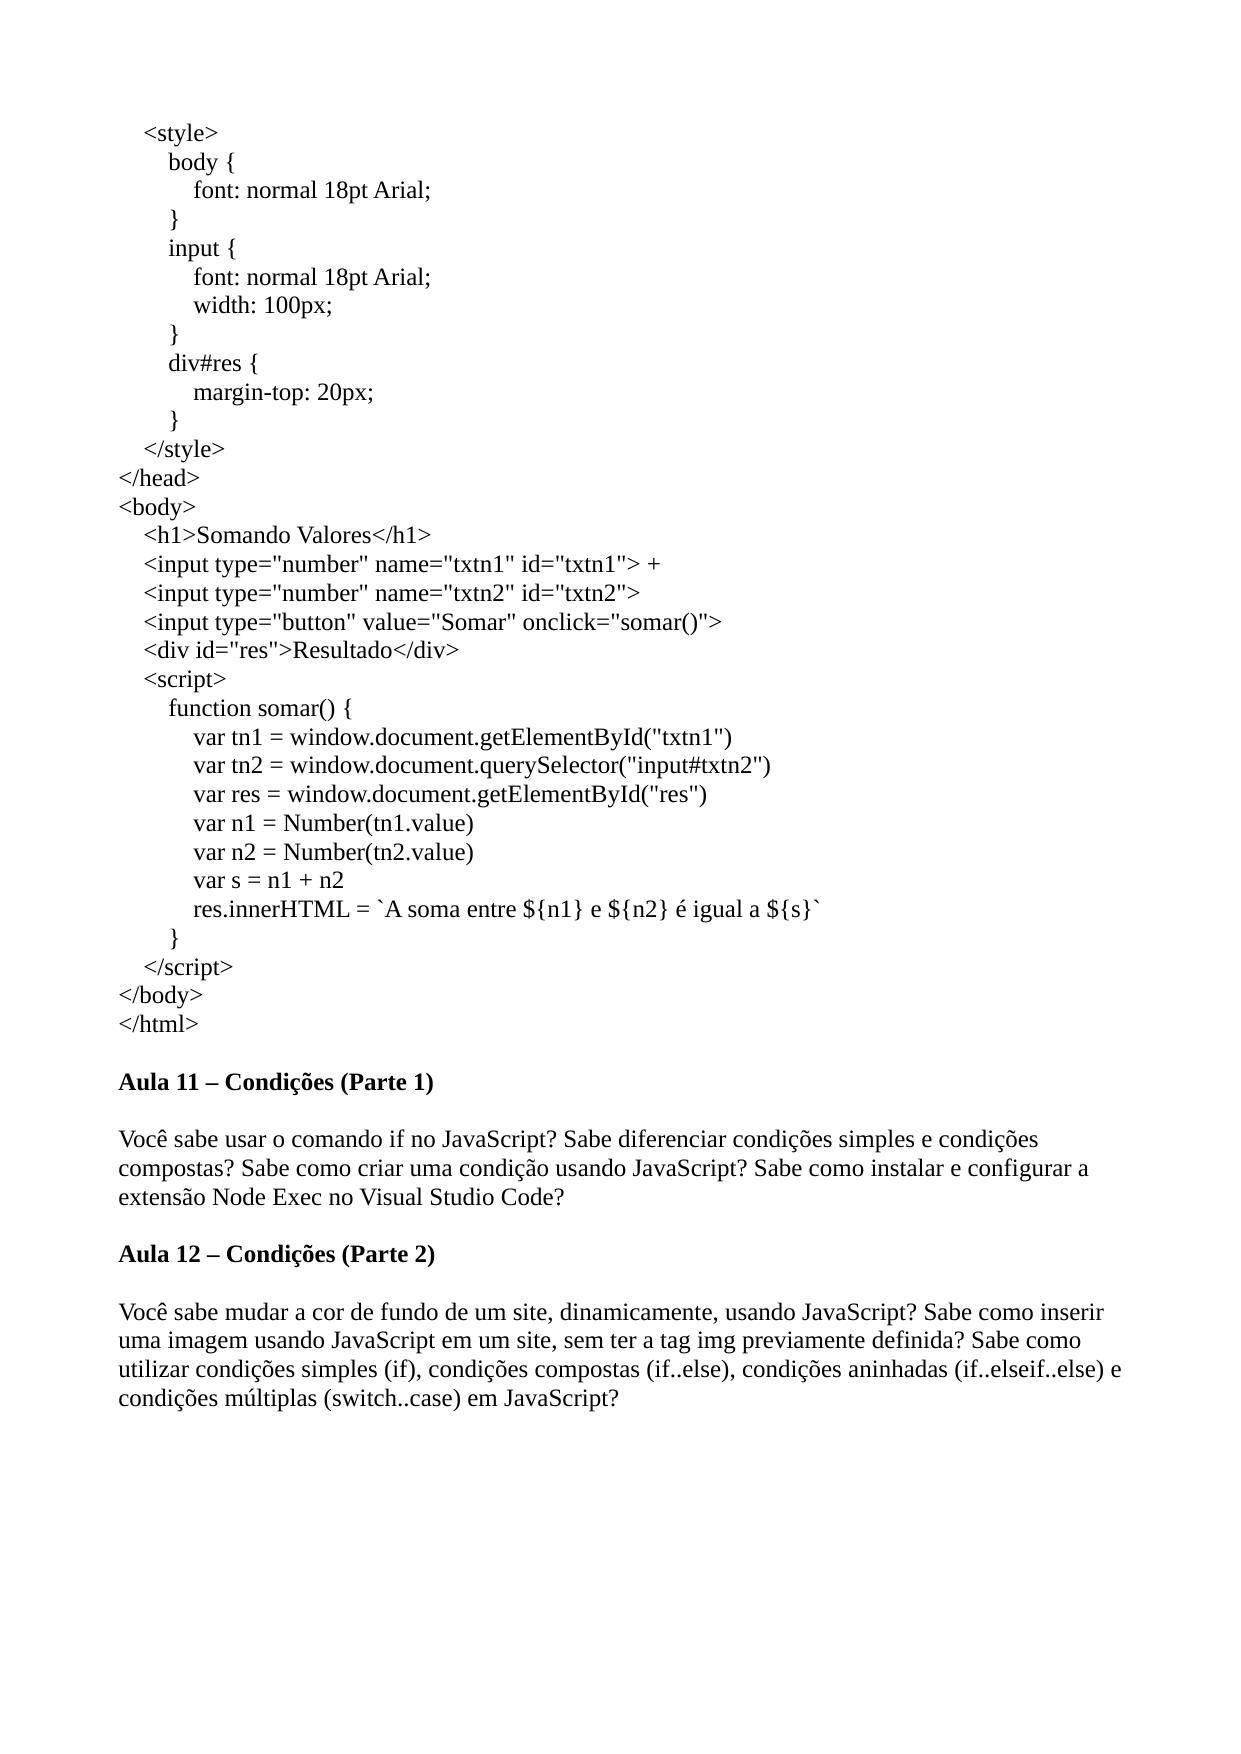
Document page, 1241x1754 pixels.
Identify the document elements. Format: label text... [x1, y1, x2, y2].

text </head> [118, 463, 1122, 492]
text </style> [118, 434, 1122, 463]
text var s = n1 + n2 [118, 866, 1122, 894]
text } [118, 406, 1122, 434]
text <style> [118, 118, 1122, 147]
text var tn1 = window.document.getElementById("txtn1") [118, 722, 1122, 751]
text <input type="number" name="txtn1" id="txtn1"> + [118, 549, 1122, 578]
text var tn2 = window.document.querySelector("input#txtn2") [118, 751, 1122, 779]
text } [118, 204, 1122, 233]
text <h1>Somando Valores</h1> [118, 521, 1122, 549]
text } [118, 319, 1122, 348]
text Aula 11 – Condições (Parte 1) [118, 1067, 1122, 1096]
text margin-top: 20px; [118, 377, 1122, 406]
text <body> [118, 492, 1122, 521]
text var n2 = Number(tn2.value) [118, 837, 1122, 866]
text <div id="res">Resultado</div> [118, 636, 1122, 664]
text </body> [118, 981, 1122, 1009]
text input { [118, 233, 1122, 262]
text body { [118, 147, 1122, 176]
text var n1 = Number(tn1.value) [118, 808, 1122, 837]
text font: normal 18pt Arial; [118, 262, 1122, 291]
text <script> [118, 664, 1122, 693]
text Você sabe mudar a cor de fundo de um site, dinamicamente, usando JavaScript? Sabe como inserir uma imagem usando JavaScript em um site, sem ter a tag img previamente definida? Sabe como utilizar condições simples (if), condições compostas (if..else), condições aninhadas (if..elseif..else) e condições múltiplas (switch..case) em JavaScript? [118, 1297, 1122, 1412]
text Você sabe usar o comando if no JavaScript? Sabe diferenciar condições simples e condições compostas? Sabe como criar uma condição usando JavaScript? Sabe como instalar e configurar a extensão Node Exec no Visual Studio Code? [118, 1124, 1122, 1211]
text <input type="number" name="txtn2" id="txtn2"> [118, 578, 1122, 607]
text res.innerHTML = `A soma entre ${n1} e ${n2} é igual a ${s}` [118, 894, 1122, 923]
text </script> [118, 952, 1122, 981]
text function somar() { [118, 693, 1122, 722]
text </html> [118, 1009, 1122, 1038]
text width: 100px; [118, 291, 1122, 319]
text div#res { [118, 348, 1122, 377]
text var res = window.document.getElementById("res") [118, 779, 1122, 808]
text font: normal 18pt Arial; [118, 176, 1122, 204]
text <input type="button" value="Somar" onclick="somar()"> [118, 607, 1122, 636]
text } [118, 923, 1122, 952]
text Aula 12 – Condições (Parte 2) [118, 1239, 1122, 1268]
